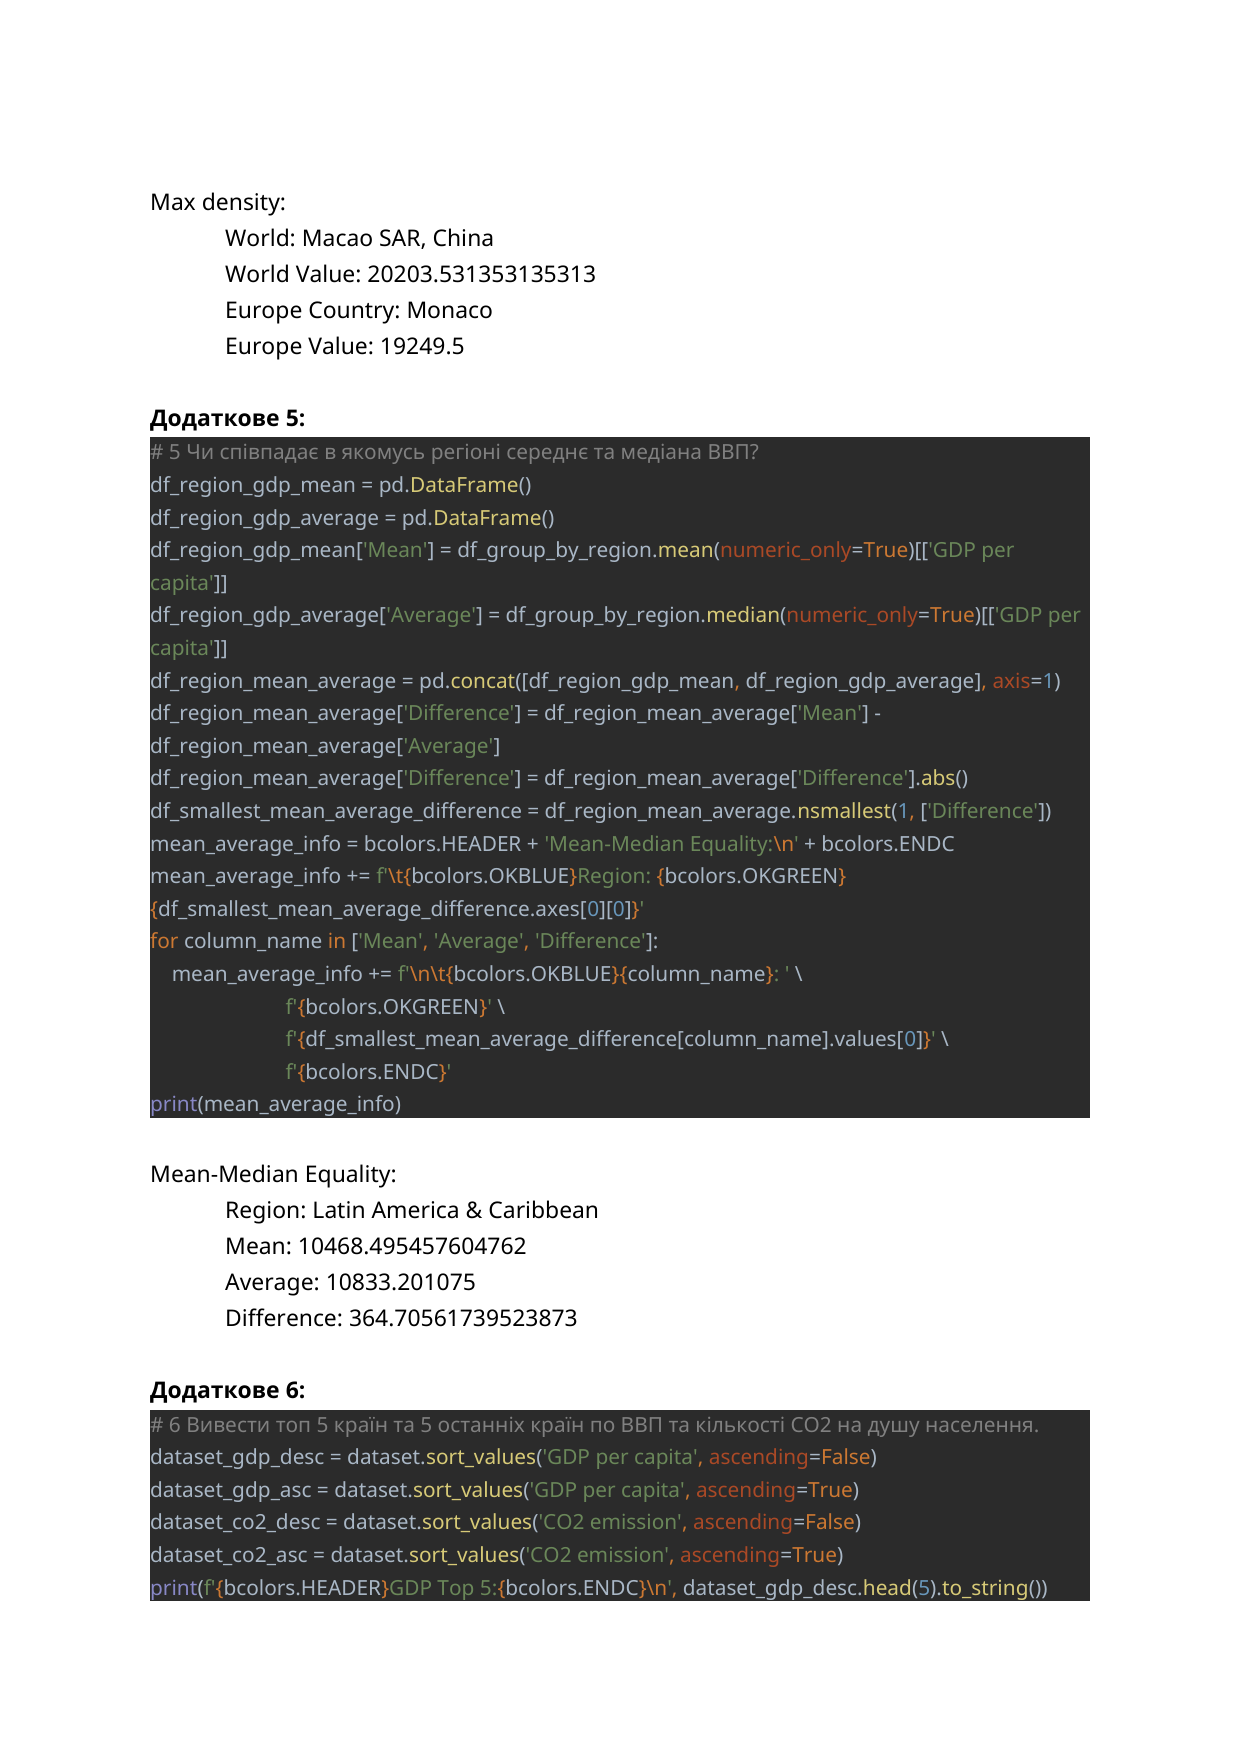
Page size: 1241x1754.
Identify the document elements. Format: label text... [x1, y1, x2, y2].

text Mean: 10468.495457604762 [150, 1230, 1090, 1261]
text Difference: 364.70561739523873 [150, 1302, 1090, 1333]
text Max density: [150, 186, 1090, 217]
text # 6 Вивести топ 5 країн та 5 останніх країн по ВВП та кількості СО2 на душу населення. dataset_gdp_desc = dataset.sort_values('GDP per capita', ascending=False) dataset_gdp_asc = dataset.sort_values('GDP per capita', ascending=True) dataset_co2_desc = dataset.sort_values('CO2 emission', ascending=False) dataset_co2_asc = dataset.sort_values('CO2 emission', ascending=True) print(f'{bcolors.HEADER}GDP Top 5:{bcolors.ENDC}\n', dataset_gdp_desc.head(5).to_string()) [150, 1410, 1090, 1601]
text Europe Value: 19249.5 [150, 330, 1090, 361]
text Додаткове 5: [150, 402, 1090, 433]
text World Value: 20203.531353135313 [150, 258, 1090, 289]
text World: Macao SAR, China [150, 222, 1090, 253]
text Mean-Median Equality: [150, 1158, 1090, 1189]
text Average: 10833.201075 [150, 1266, 1090, 1297]
text Region: Latin America & Caribbean [150, 1194, 1090, 1225]
text # 5 Чи співпадає в якомусь регіоні середнє та медіана ВВП? df_region_gdp_mean = pd.DataFrame() df_region_gdp_average = pd.DataFrame() df_region_gdp_mean['Mean'] = df_group_by_region.mean(numeric_only=True)[['GDP per capita']] df_region_gdp_average['Average'] = df_group_by_region.median(numeric_only=True)[['GDP per capita']] df_region_mean_average = pd.concat([df_region_gdp_mean, df_region_gdp_average], axis=1) df_region_mean_average['Difference'] = df_region_mean_average['Mean'] - df_region_mean_average['Average'] df_region_mean_average['Difference'] = df_region_mean_average['Difference'].abs() df_smallest_mean_average_difference = df_region_mean_average.nsmallest(1, ['Difference']) mean_average_info = bcolors.HEADER + 'Mean-Median Equality:\n' + bcolors.ENDC mean_average_info += f'\t{bcolors.OKBLUE}Region: {bcolors.OKGREEN}{df_smallest_mean_average_difference.axes[0][0]}' for column_name in ['Mean', 'Average', 'Difference']: mean_average_info += f'\n\t{bcolors.OKBLUE}{column_name}: ' \ f'{bcolors.OKGREEN}' \ f'{df_smallest_mean_average_difference[column_name].values[0]}' \ f'{bcolors.ENDC}' print(mean_average_info) [150, 437, 1090, 1118]
text Europe Country: Monaco [150, 294, 1090, 325]
text Додаткове 6: [150, 1374, 1090, 1405]
